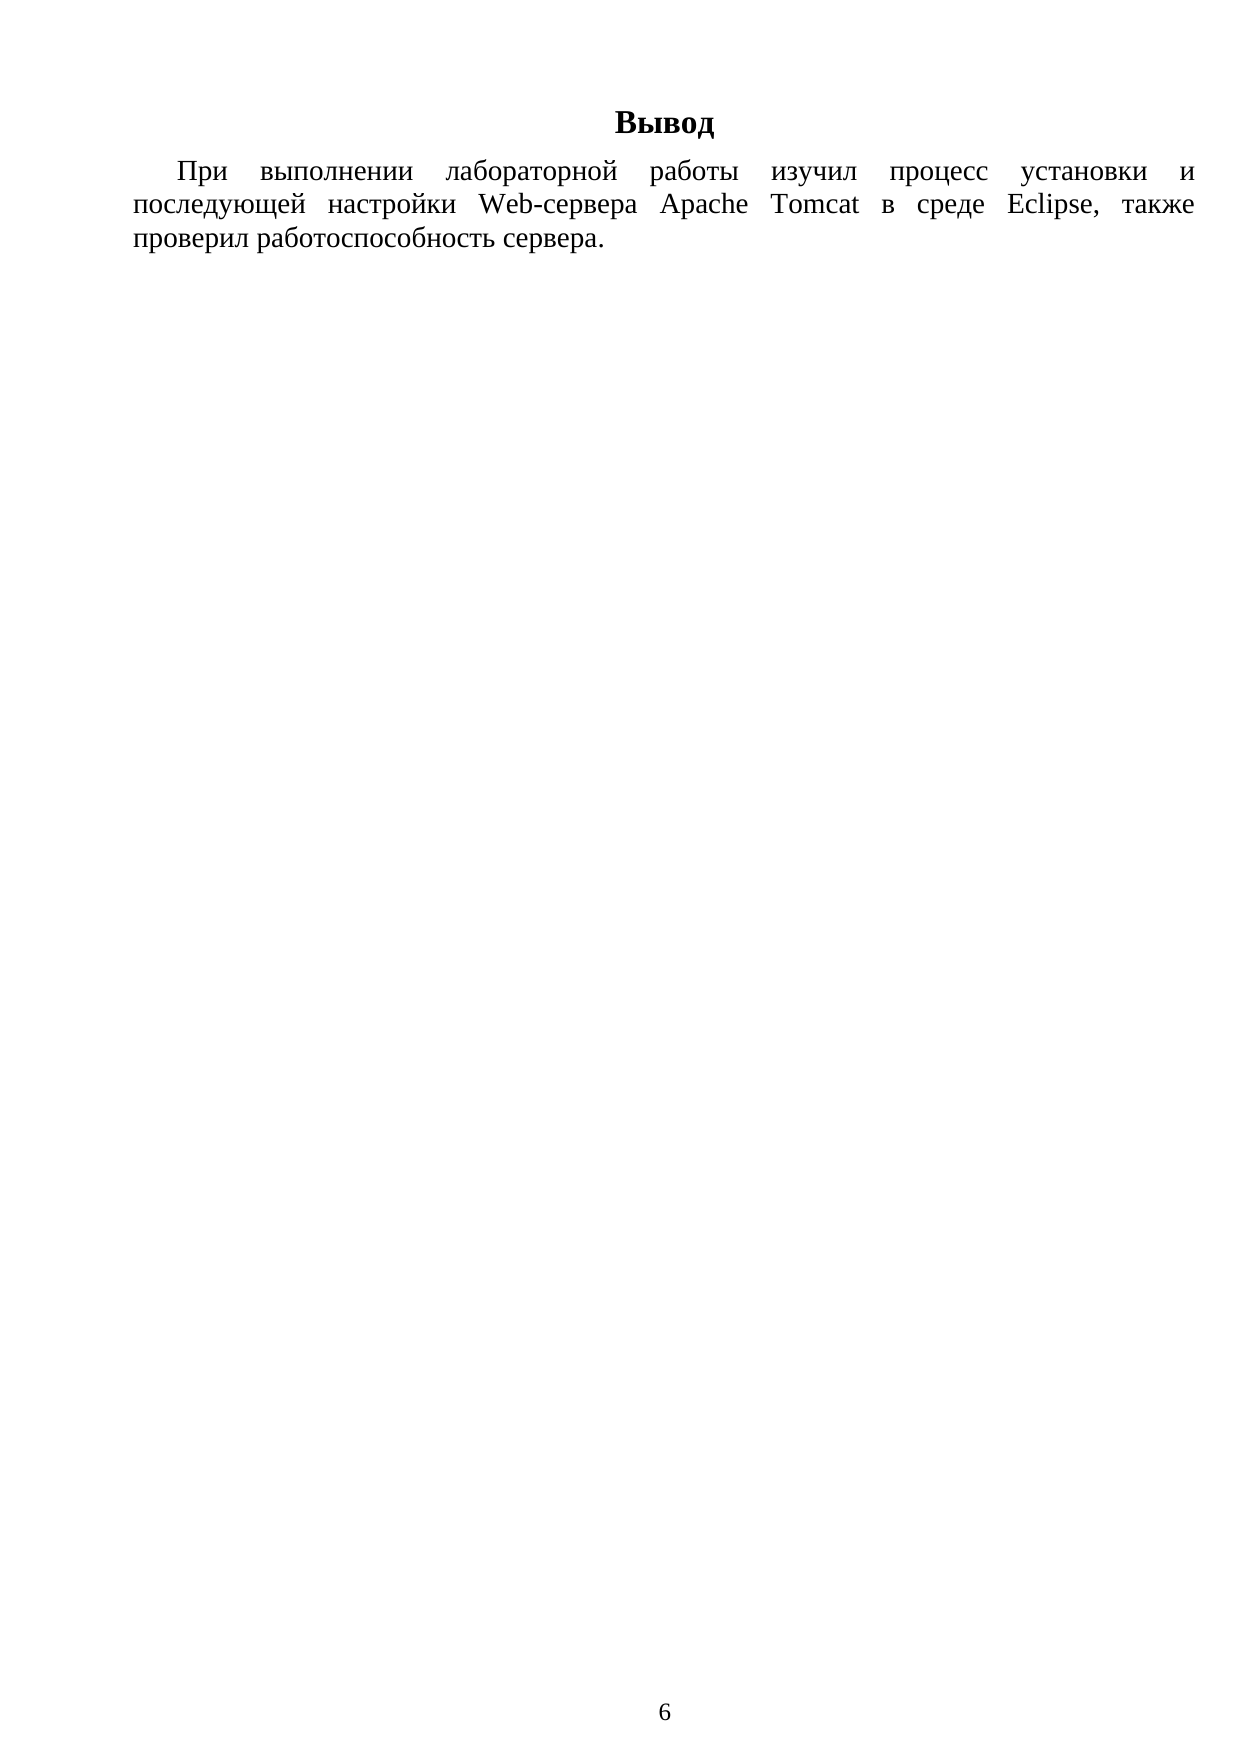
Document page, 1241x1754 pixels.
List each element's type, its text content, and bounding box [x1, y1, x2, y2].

subtitle Вывод [133, 102, 1196, 140]
text При выполнении лабораторной работы изучил процесс установки и последующей настройки Web-сервера Apache Tomcat в среде Eclipse, также проверил работоспособность сервера. [133, 153, 1196, 253]
